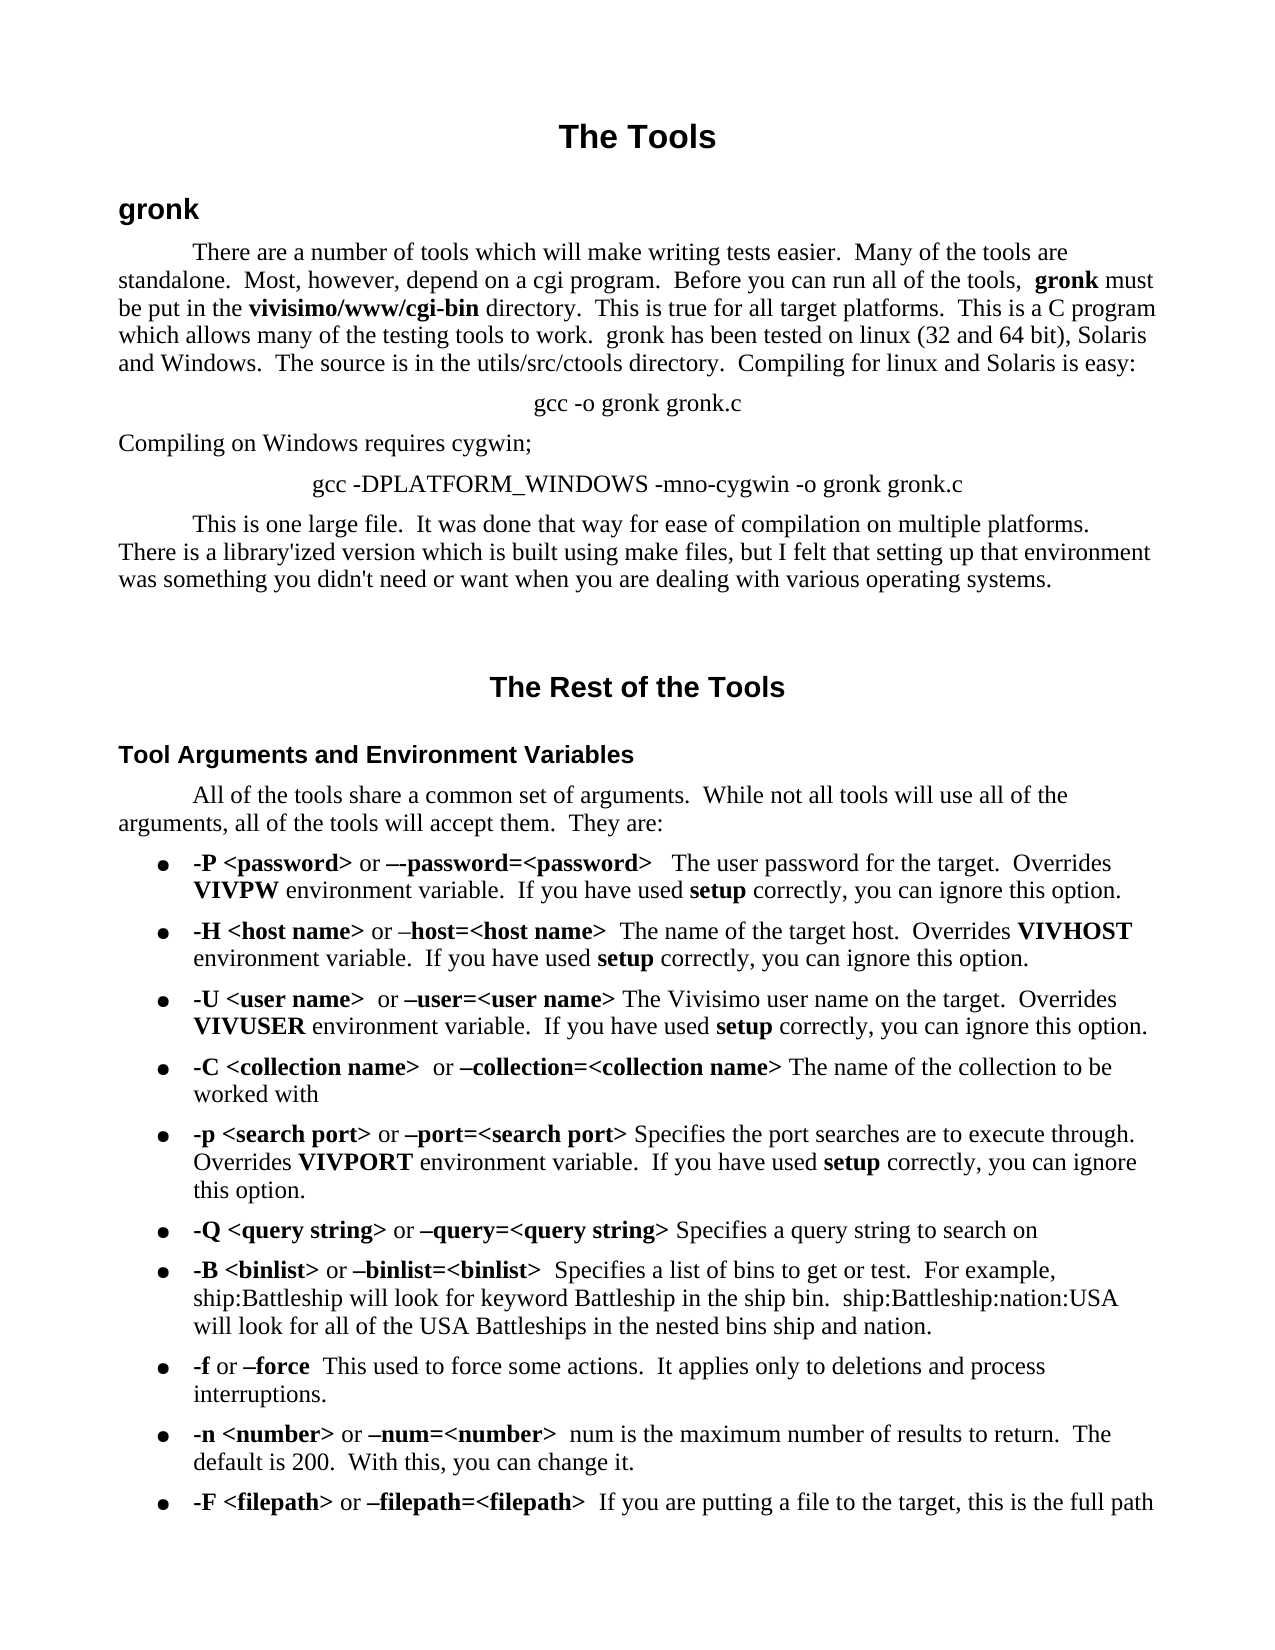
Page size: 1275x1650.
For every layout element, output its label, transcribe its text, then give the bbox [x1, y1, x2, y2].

subtitle Tool Arguments and Environment Variables [118, 741, 1157, 768]
list -p <search port> or –port=<search port> Specifies the port searches are to execute through. Overrides VIVPORT environment variable. If you have used setup correctly, you can ignore this option. [156, 1121, 1157, 1204]
list -B <binlist> or –binlist=<binlist> Specifies a list of bins to get or test. For example, ship:Battleship will look for keyword Battleship in the ship bin. ship:Battleship:nation:USA will look for all of the USA Battleships in the nested bins ship and nation. [156, 1256, 1157, 1339]
text There are a number of tools which will make writing tests easier. Many of the tools are standalone. Most, however, depend on a cgi program. Before you can run all of the tools, gronk must be put in the vivisimo/www/cgi-bin directory. This is true for all target platforms. This is a C program which allows many of the testing tools to work. gronk has been tested on linux (32 and 64 bit), Solaris and Windows. The source is in the utils/src/ctools directory. Compiling for linux and Solaris is easy: [118, 238, 1157, 377]
text Compiling on Windows requires cygwin; [118, 429, 1157, 457]
subtitle The Tools [118, 118, 1157, 156]
list -f or –force This used to force some actions. It applies only to deletions and process interruptions. [156, 1352, 1157, 1407]
list -C <collection name> or –collection=<collection name> The name of the collection to be worked with [156, 1053, 1157, 1108]
list -P <password> or –-password=<password> The user password for the target. Overrides VIVPW environment variable. If you have used setup correctly, you can ignore this option. [156, 849, 1157, 904]
list -Q <query string> or –query=<query string> Specifies a query string to search on [156, 1216, 1157, 1244]
list -U <user name> or –user=<user name> The Vivisimo user name on the target. Overrides VIVUSER environment variable. If you have used setup correctly, you can ignore this option. [156, 985, 1157, 1040]
text All of the tools share a common set of arguments. While not all tools will use all of the arguments, all of the tools will accept them. They are: [118, 781, 1157, 836]
subtitle gronk [118, 193, 1157, 226]
list -F <filepath> or –filepath=<filepath> If you are putting a file to the target, this is the full path [156, 1488, 1157, 1516]
text gcc -DPLATFORM_WINDOWS -mno-cygwin -o gronk gronk.c [118, 470, 1157, 497]
text gcc -o gronk gronk.c [118, 389, 1157, 417]
subtitle The Rest of the Tools [118, 671, 1157, 703]
text This is one large file. It was done that way for ease of compilation on multiple platforms. There is a library'ized version which is built using make files, but I felt that setting up that environment was something you didn't need or want when you are dealing with various operating systems. [118, 510, 1157, 593]
list -n <number> or –num=<number> num is the maximum number of results to return. The default is 200. With this, you can change it. [156, 1420, 1157, 1475]
list -H <host name> or –host=<host name> The name of the target host. Overrides VIVHOST environment variable. If you have used setup correctly, you can ignore this option. [156, 917, 1157, 972]
